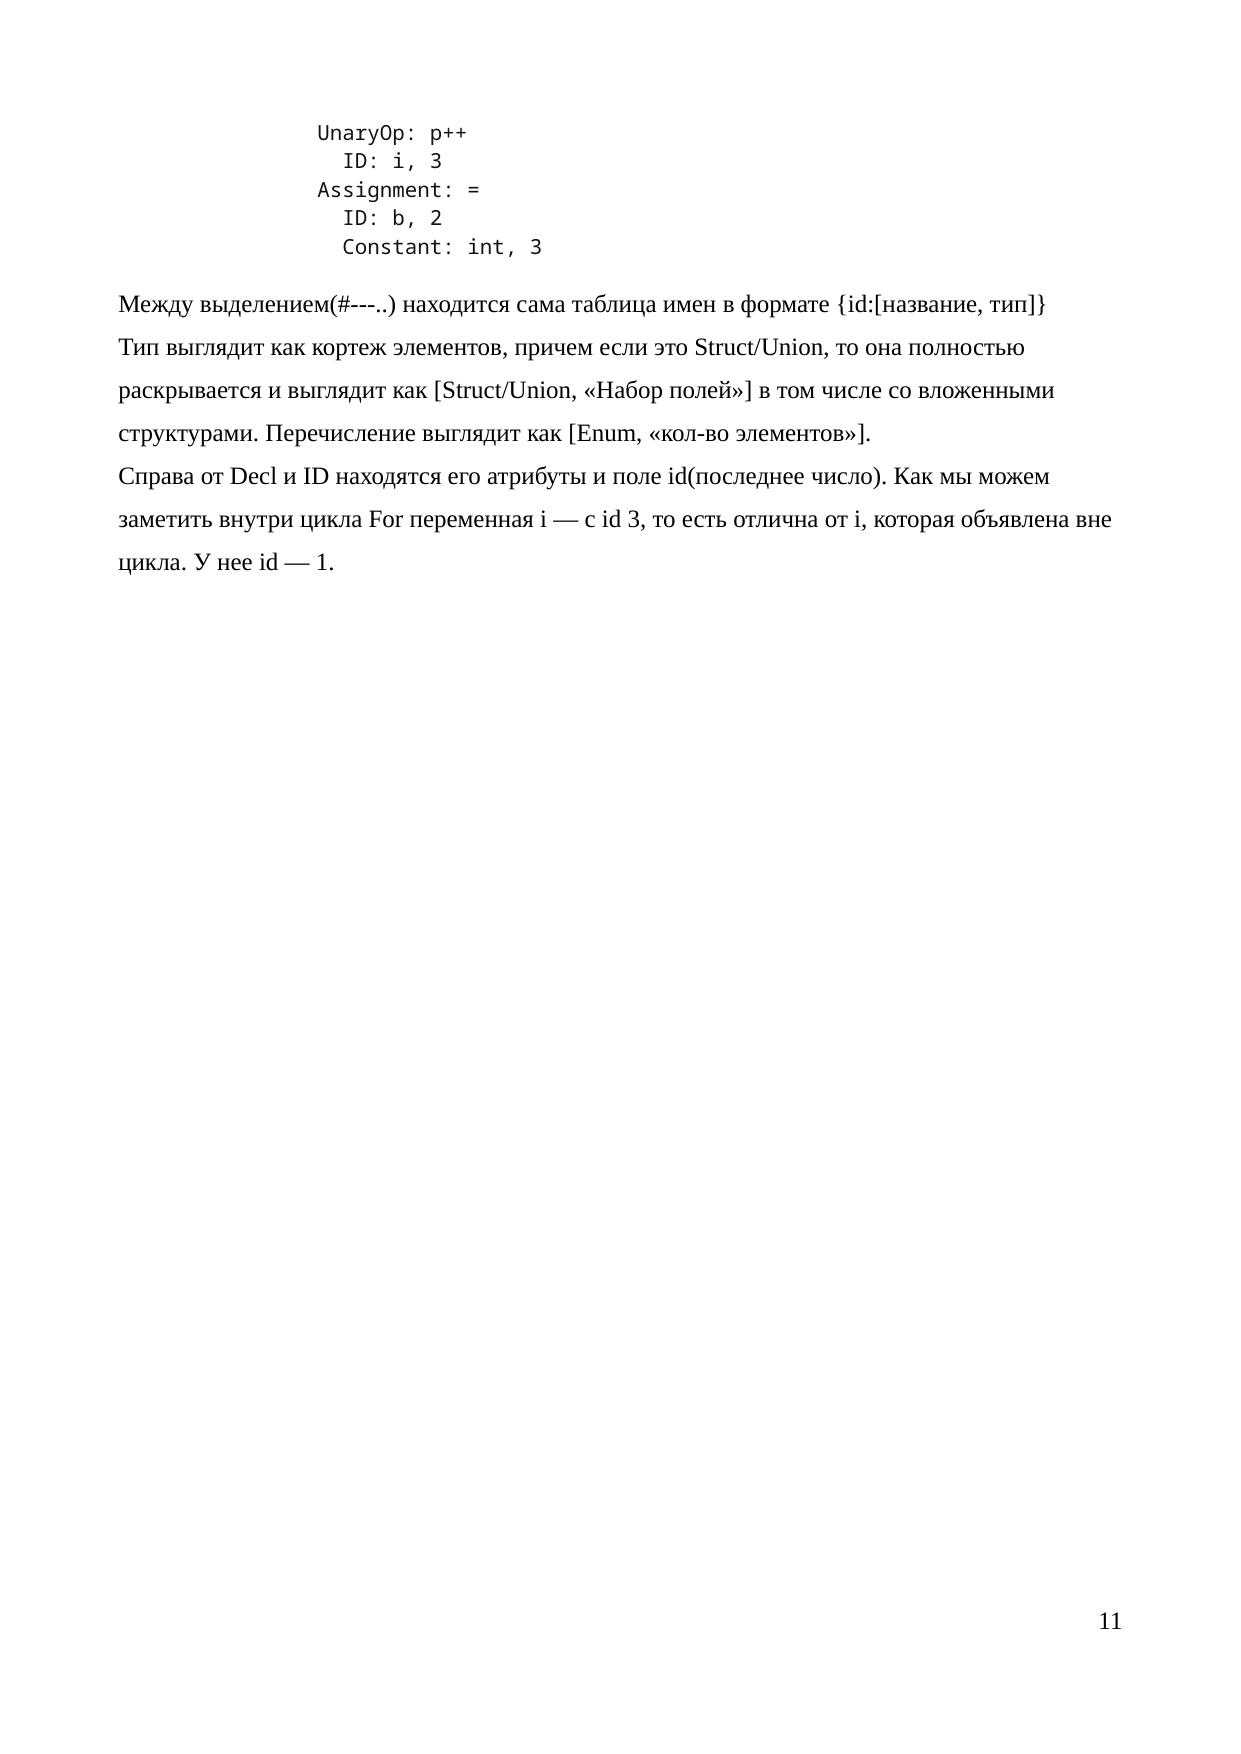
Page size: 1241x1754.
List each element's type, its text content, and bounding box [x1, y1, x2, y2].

text Между выделением(#---..) находится сама таблица имен в формате {id:[название, тип]} [118, 289, 1122, 317]
text Справа от Decl и ID находятся его атрибуты и поле id(последнее число). Как мы можем заметить внутри цикла For переменная i — с id 3, то есть отлична от i, которая объявлена вне цикла. У нее id — 1. [118, 461, 1122, 576]
text ID: i, 3 [118, 147, 1122, 175]
text Assignment: = [118, 175, 1122, 203]
text Тип выглядит как кортеж элементов, причем если это Struct/Union, то она полностью раскрывается и выглядит как [Struct/Union, «Набор полей»] в том числе со вложенными структурами. Перечисление выглядит как [Enum, «кол-во элементов»]. [118, 332, 1122, 447]
text Constant: int, 3 [118, 232, 1122, 260]
text UnaryOp: p++ [118, 118, 1122, 147]
text ID: b, 2 [118, 203, 1122, 232]
